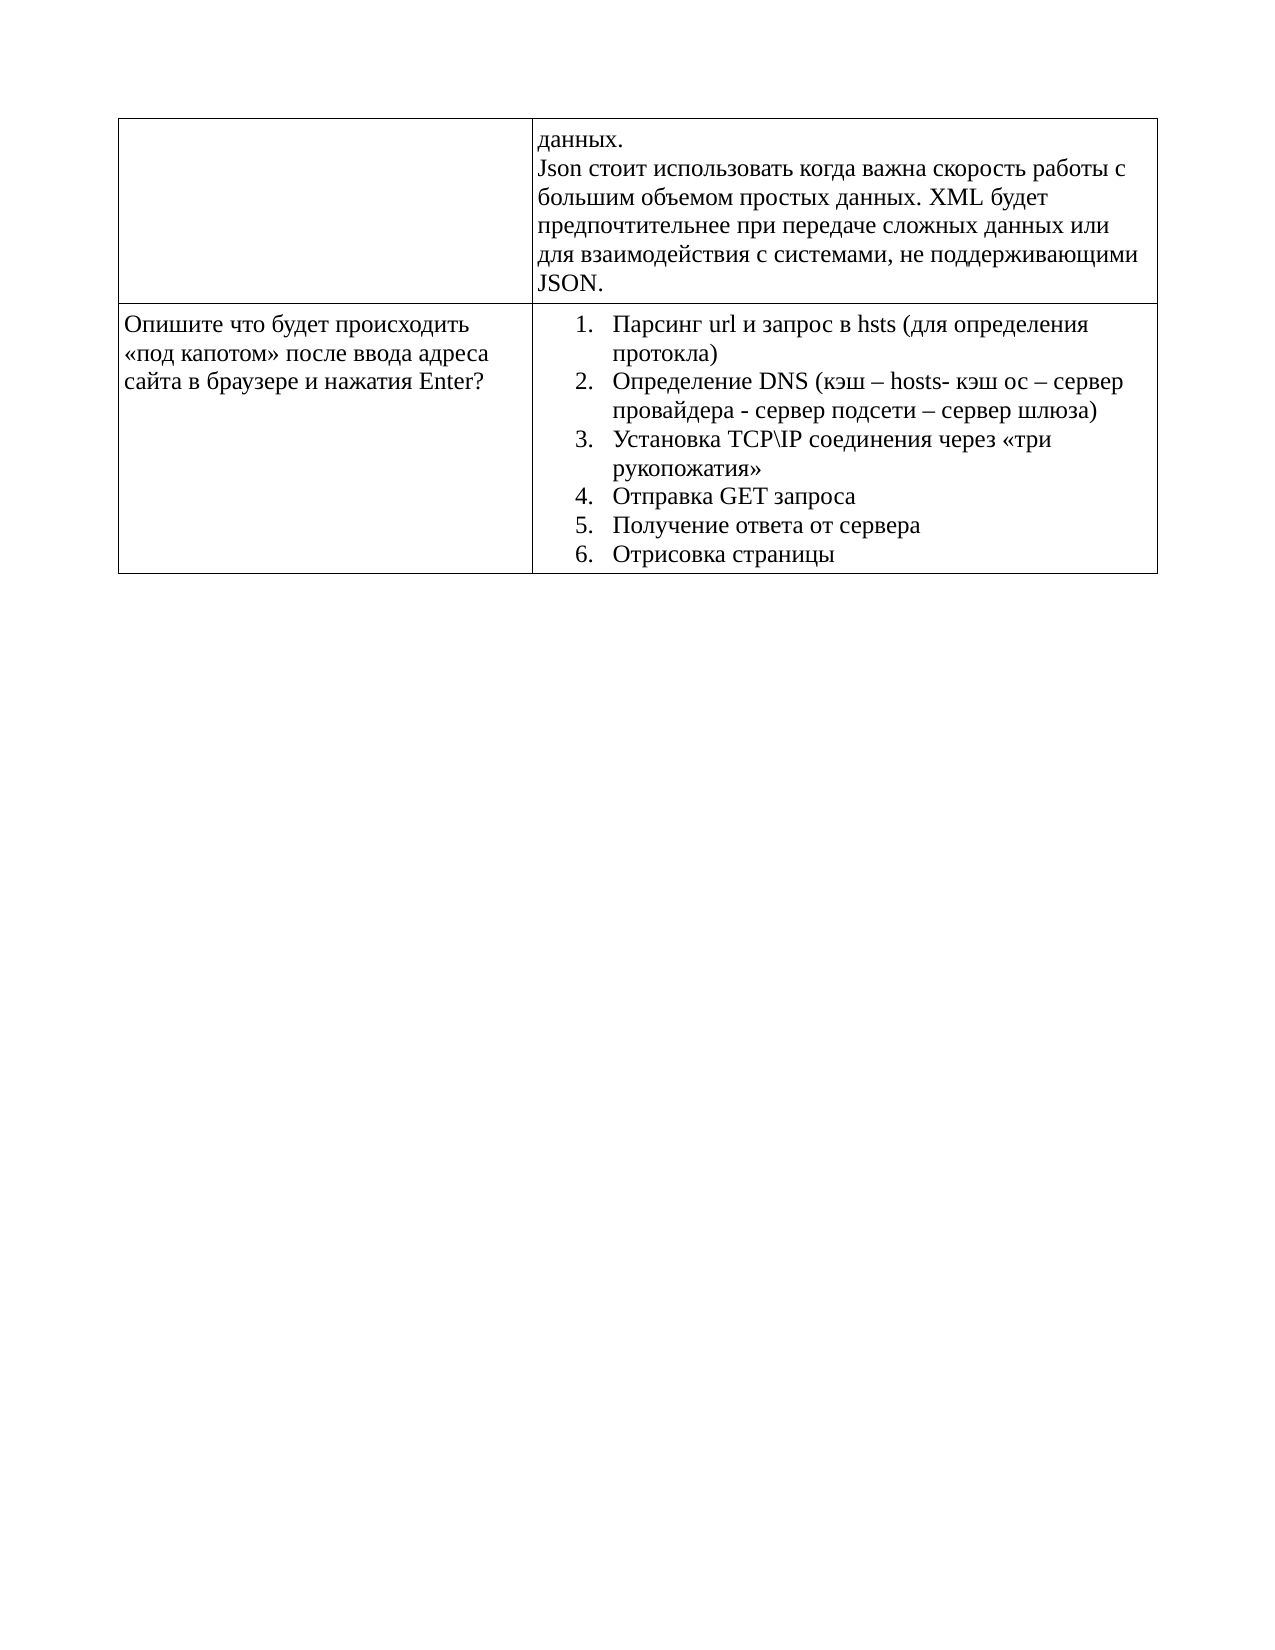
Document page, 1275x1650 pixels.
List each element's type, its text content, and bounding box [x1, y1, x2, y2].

table_cell данных. Json стоит использовать когда важна скорость работы с большим объемом простых данных. XML будет предпочтительнее при передаче сложных данных или для взаимодействия с системами, не поддерживающими JSON. [533, 119, 1157, 303]
table_cell [119, 119, 532, 303]
table_cell Парсинг url и запрос в hsts (для определения протокла) Определение DNS (кэш – hosts- кэш ос – сервер провайдера - сервер подсети – сервер шлюза) Установка TCP\IP соединения через «три рукопожатия» Отправка GET запроса Получение ответа от сервера Отрисовка страницы [533, 304, 1157, 573]
table_cell Опишите что будет происходить «под капотом» после ввода адреса сайта в браузере и нажатия Enter? [119, 304, 532, 573]
